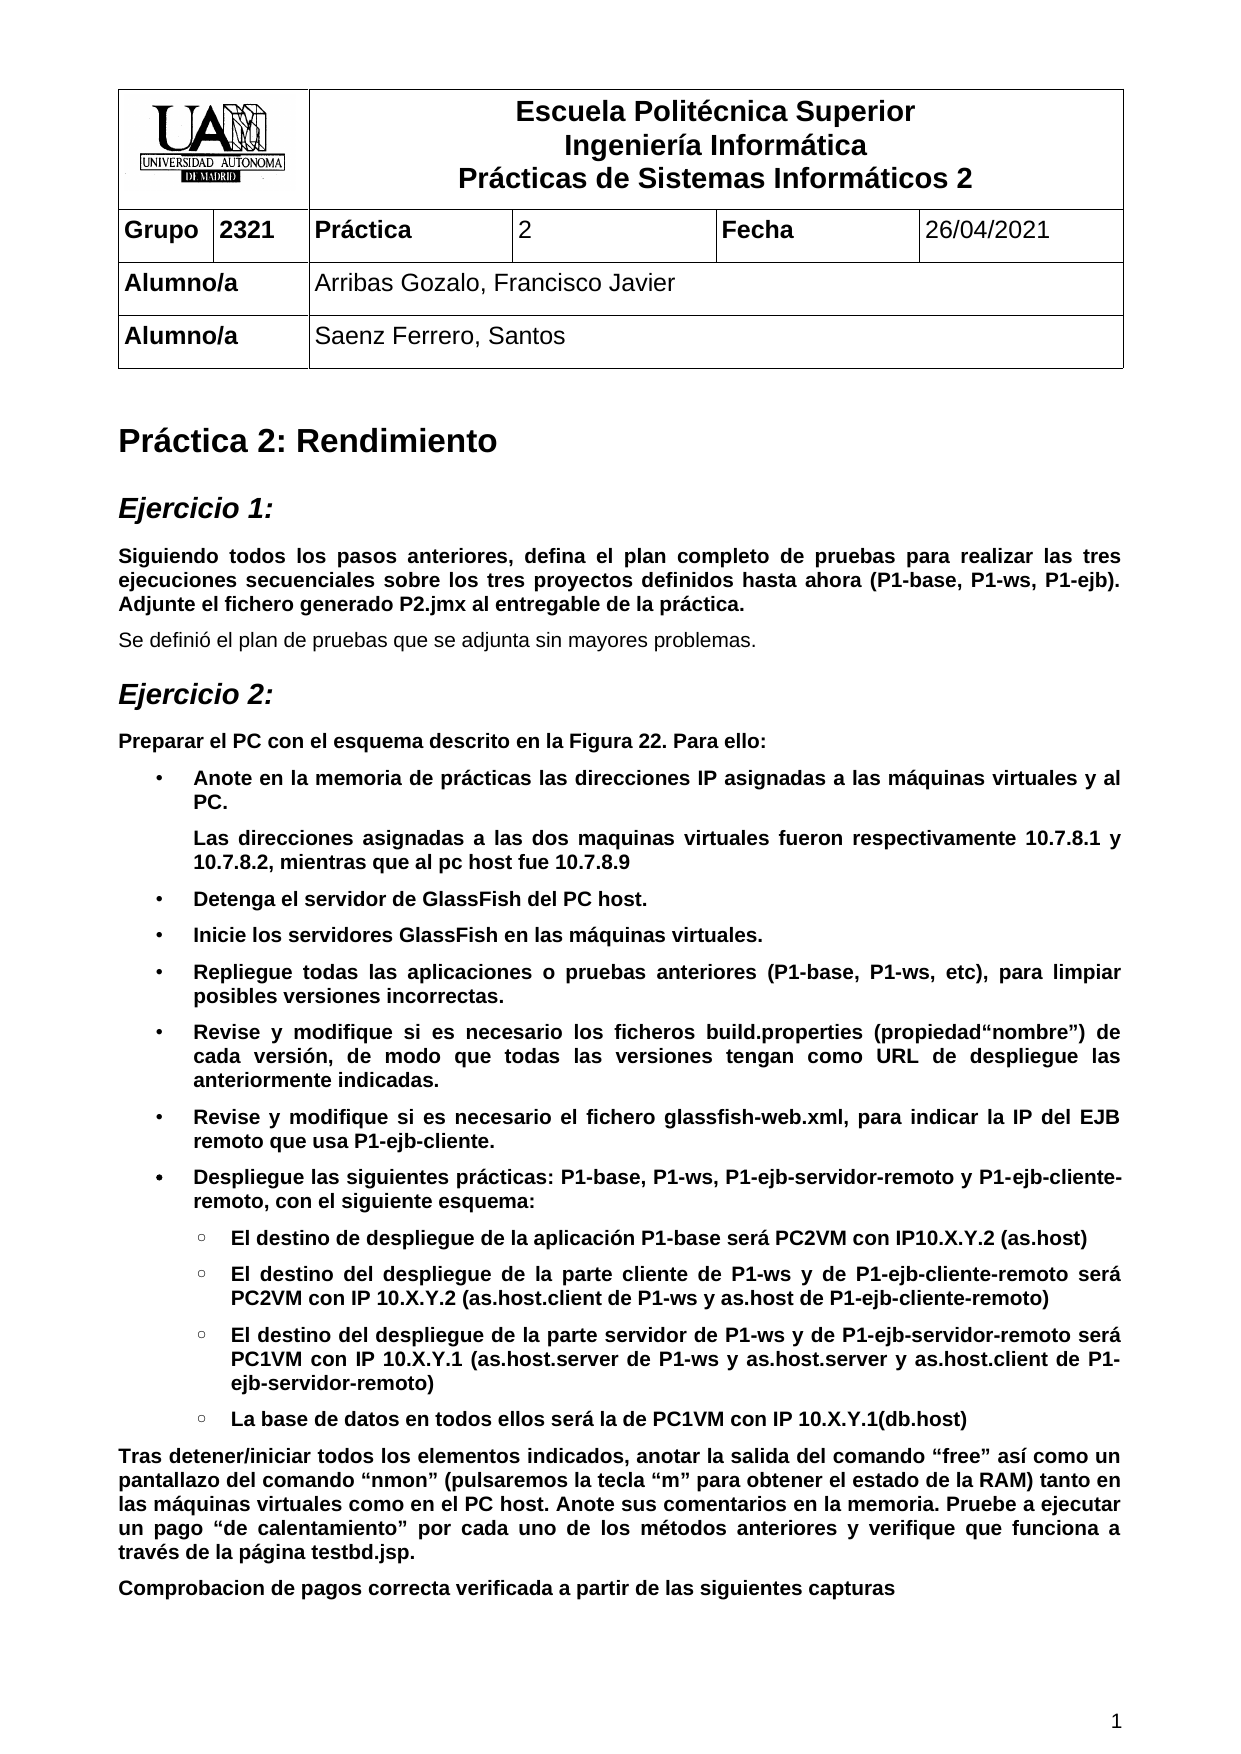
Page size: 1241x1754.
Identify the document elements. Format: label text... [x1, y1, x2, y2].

table_cell Alumno/a [119, 263, 308, 315]
table_cell Saenz Ferrero, Santos [310, 316, 1123, 368]
subtitle Práctica 2: Rendimiento [118, 421, 1122, 460]
table_cell Grupo [119, 210, 213, 262]
text Preparar el PC con el esquema descrito en la Figura 22. Para ello: [118, 729, 1122, 753]
list El destino del despliegue de la parte cliente de P1-ws y de P1-ejb-cliente-remoto será PC2VM con IP 10.X.Y.2 (as.host.client de P1-ws y as.host de P1-ejb-cliente-remoto) [193, 1262, 1122, 1310]
list La base de datos en todos ellos será la de PC1VM con IP 10.X.Y.1(db.host) [193, 1407, 1122, 1431]
subtitle Ejercicio 2: [118, 677, 1122, 710]
list Inicie los servidores GlassFish en las máquinas virtuales. [156, 923, 1122, 947]
text Comprobacion de pagos correcta verificada a partir de las siguientes capturas [118, 1576, 1122, 1600]
table_cell Fecha [717, 210, 919, 262]
list Repliegue todas las aplicaciones o pruebas anteriores (P1-base, P1-ws, etc), para limpiar posibles versiones incorrectas. [156, 959, 1122, 1008]
list El destino de despliegue de la aplicación P1-base será PC2VM con IP10.X.Y.2 (as.host) [193, 1226, 1122, 1250]
text Siguiendo todos los pasos anteriores, defina el plan completo de pruebas para realizar las tres ejecuciones secuenciales sobre los tres proyectos definidos hasta ahora (P1-base, P1-ws, P1-ejb). Adjunte el fichero generado P2.jmx al entregable de la práctica. [118, 543, 1122, 615]
picture [123, 94, 296, 191]
list Revise y modifique si es necesario los ficheros build.properties (propiedad“nombre”) de cada versión, de modo que todas las versiones tengan como URL de despliegue las anteriormente indicadas. [156, 1020, 1122, 1092]
table_cell Arribas Gozalo, Francisco Javier [310, 263, 1123, 315]
list Anote en la memoria de prácticas las direcciones IP asignadas a las máquinas virtuales y al PC. [156, 766, 1122, 813]
text Se definió el plan de pruebas que se adjunta sin mayores problemas. [118, 628, 1122, 652]
table_cell Práctica [310, 210, 512, 262]
table_header Escuela Politécnica Superior Ingeniería Informática Prácticas de Sistemas Informáticos 2 [310, 90, 1123, 209]
list Detenga el servidor de GlassFish del PC host. [156, 886, 1122, 911]
table_cell 2321 [214, 210, 308, 262]
list Despliegue las siguientes prácticas: P1-base, P1-ws, P1-ejb-servidor-remoto y P1-ejb-cliente-remoto, con el siguiente esquema: [156, 1165, 1122, 1213]
table_cell 26/04/2021 [920, 210, 1123, 262]
list Las direcciones asignadas a las dos maquinas virtuales fueron respectivamente 10.7.8.1 y 10.7.8.2, mientras que al pc host fue 10.7.8.9 [156, 826, 1122, 874]
table_cell Alumno/a [119, 316, 308, 368]
list El destino del despliegue de la parte servidor de P1-ws y de P1-ejb-servidor-remoto será PC1VM con IP 10.X.Y.1 (as.host.server de P1-ws y as.host.server y as.host.client de P1-ejb-servidor-remoto) [193, 1323, 1122, 1395]
table_header [119, 90, 308, 209]
table_cell 2 [513, 210, 716, 262]
list Revise y modifique si es necesario el fichero glassfish-web.xml, para indicar la IP del EJB remoto que usa P1-ejb-cliente. [156, 1104, 1122, 1153]
subtitle Ejercicio 1: [118, 491, 1122, 525]
text Tras detener/iniciar todos los elementos indicados, anotar la salida del comando “free” así como un pantallazo del comando “nmon” (pulsaremos la tecla “m” para obtener el estado de la RAM) tanto en las máquinas virtuales como en el PC host. Anote sus comentarios en la memoria. Pruebe a ejecutar un pago “de calentamiento” por cada uno de los métodos anteriores y verifique que funciona a través de la página testbd.jsp. [118, 1444, 1122, 1563]
